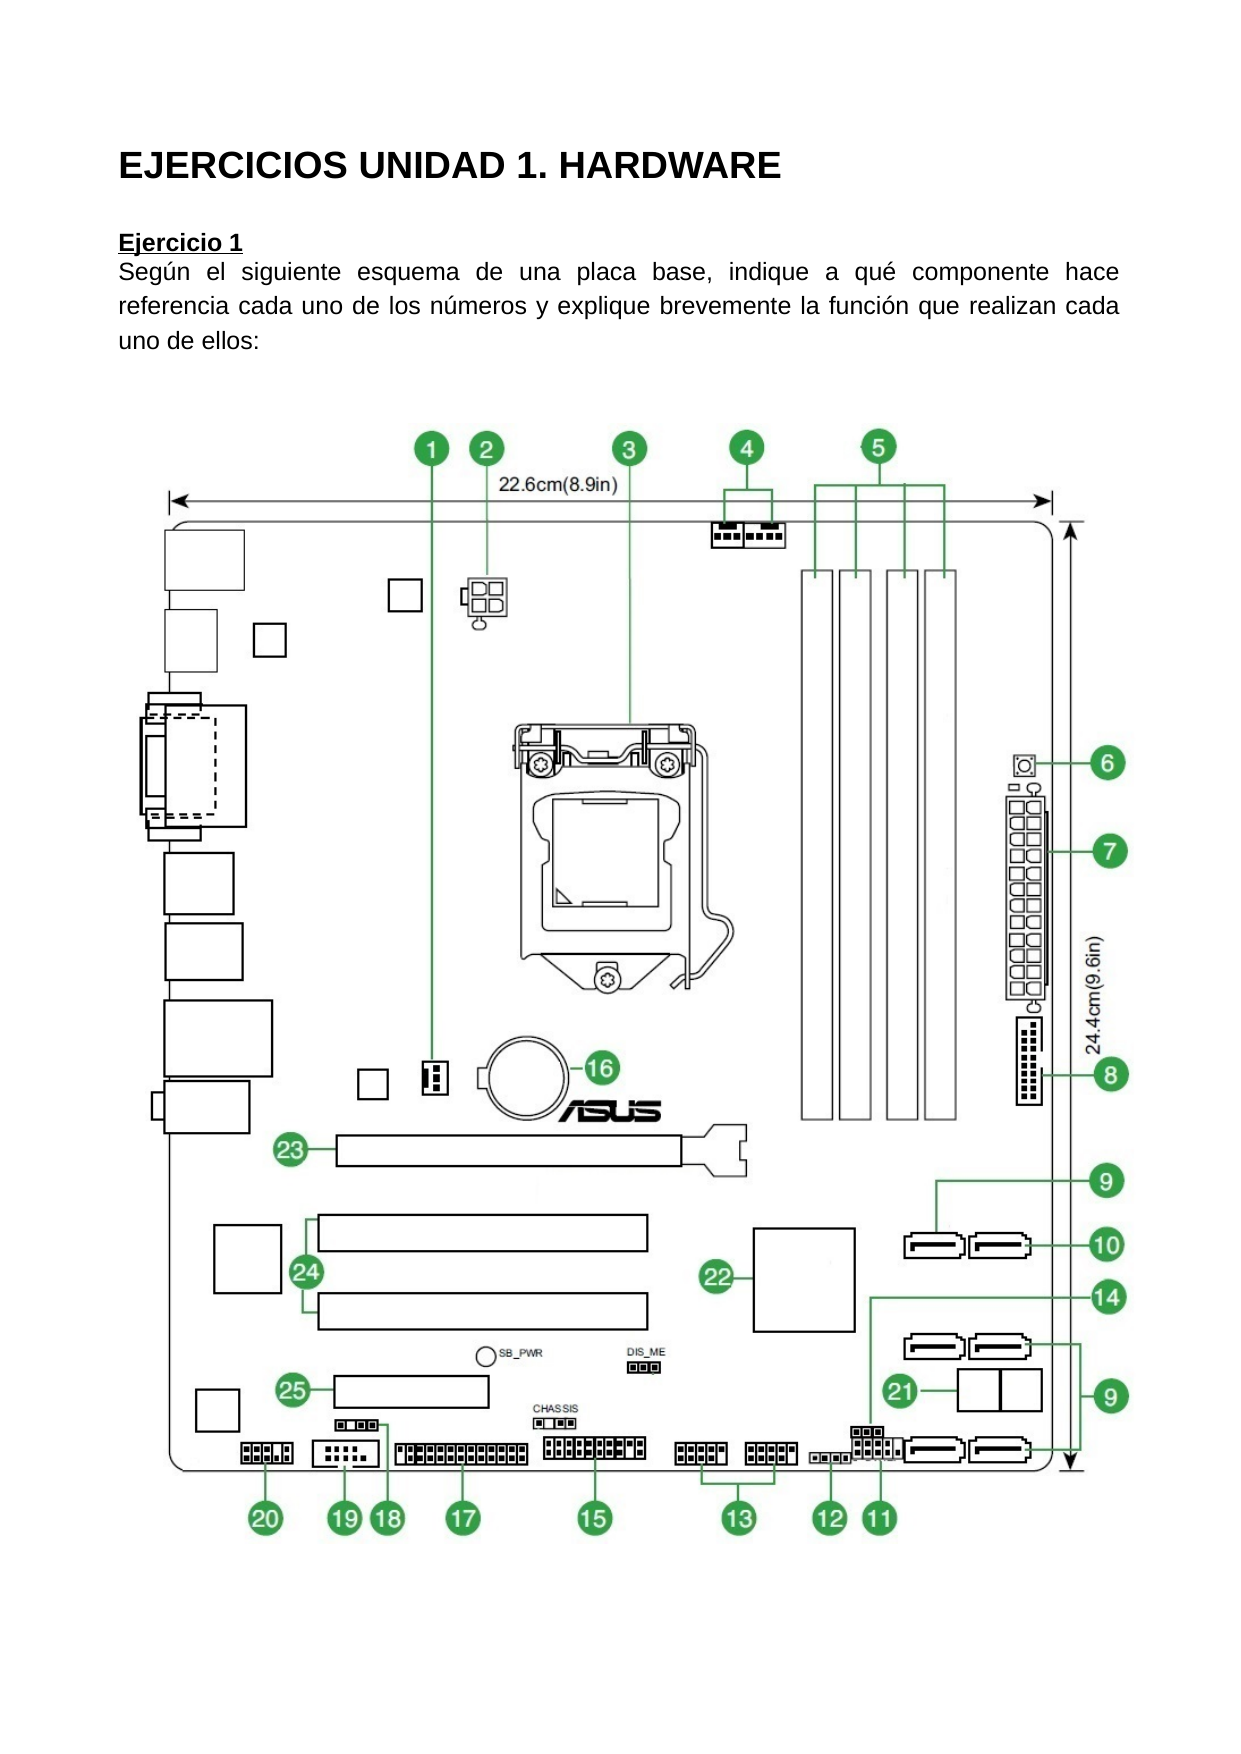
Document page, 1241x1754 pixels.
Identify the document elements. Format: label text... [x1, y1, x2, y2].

text Ejercicio 1 [118, 228, 1122, 257]
picture [118, 423, 1145, 1544]
text Según el siguiente esquema de una placa base, indique a qué componente hace referencia cada uno de los números y explique brevemente la función que realizan cada uno de ellos: [118, 257, 1122, 354]
subtitle EJERCICIOS UNIDAD 1. HARDWARE [118, 143, 1122, 187]
